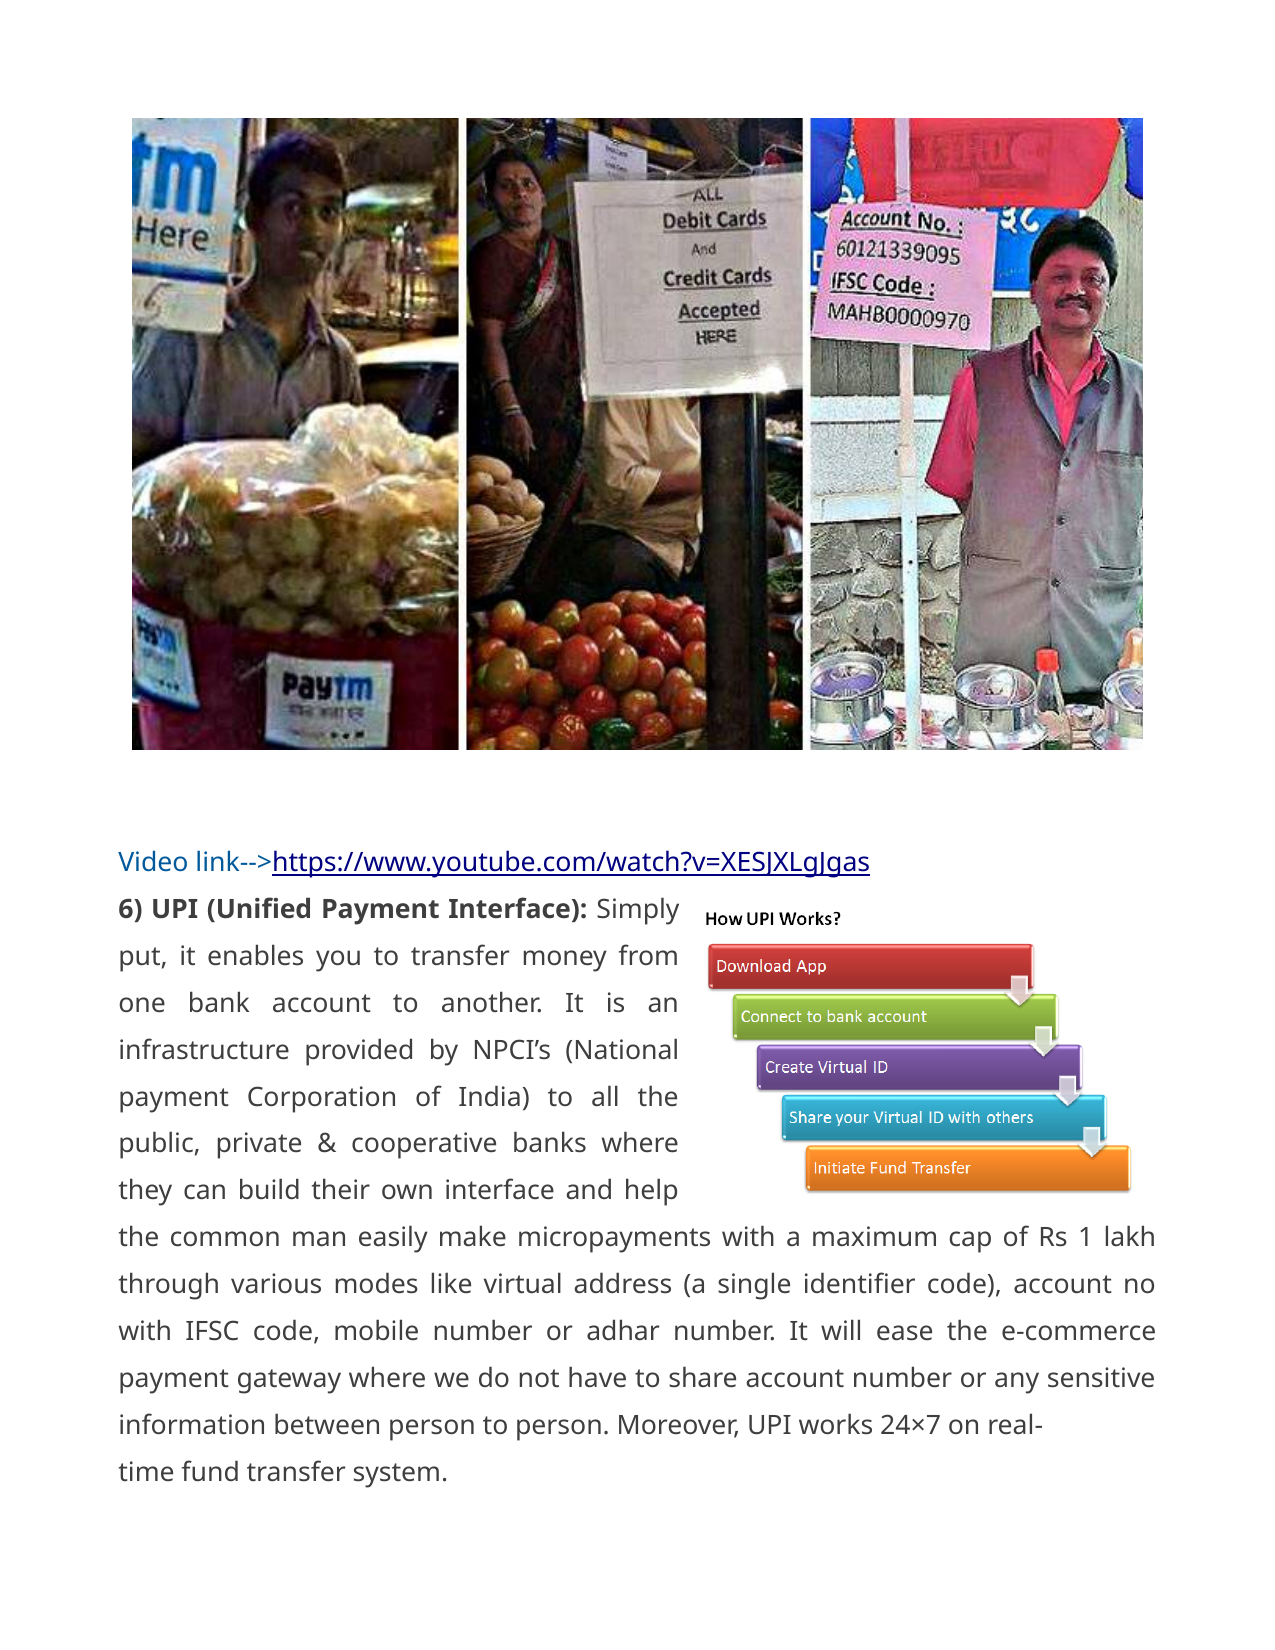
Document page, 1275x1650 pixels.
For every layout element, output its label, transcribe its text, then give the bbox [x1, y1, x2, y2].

picture [132, 118, 1143, 750]
text Video link-->https://www.youtube.com/watch?v=XESJXLgJgas [118, 832, 1157, 879]
picture [679, 893, 1158, 1204]
text 6) UPI (Unified Payment Interface): Simply put, it enables you to transfer money from one bank account to another. It is an infrastructure provided by NPCI’s (National payment Corporation of India) to all the public, private & cooperative banks where they can build their own interface and help the common man easily make micropayments with a maximum cap of Rs 1 lakh through various modes like virtual address (a single identifier code), account no with IFSC code, mobile number or adhar number. It will ease the e-commerce payment gateway where we do not have to share account number or any sensitive information between person to person. Moreover, UPI works 24×7 on real- [118, 879, 1157, 1442]
text time fund transfer system. [118, 1442, 1157, 1489]
